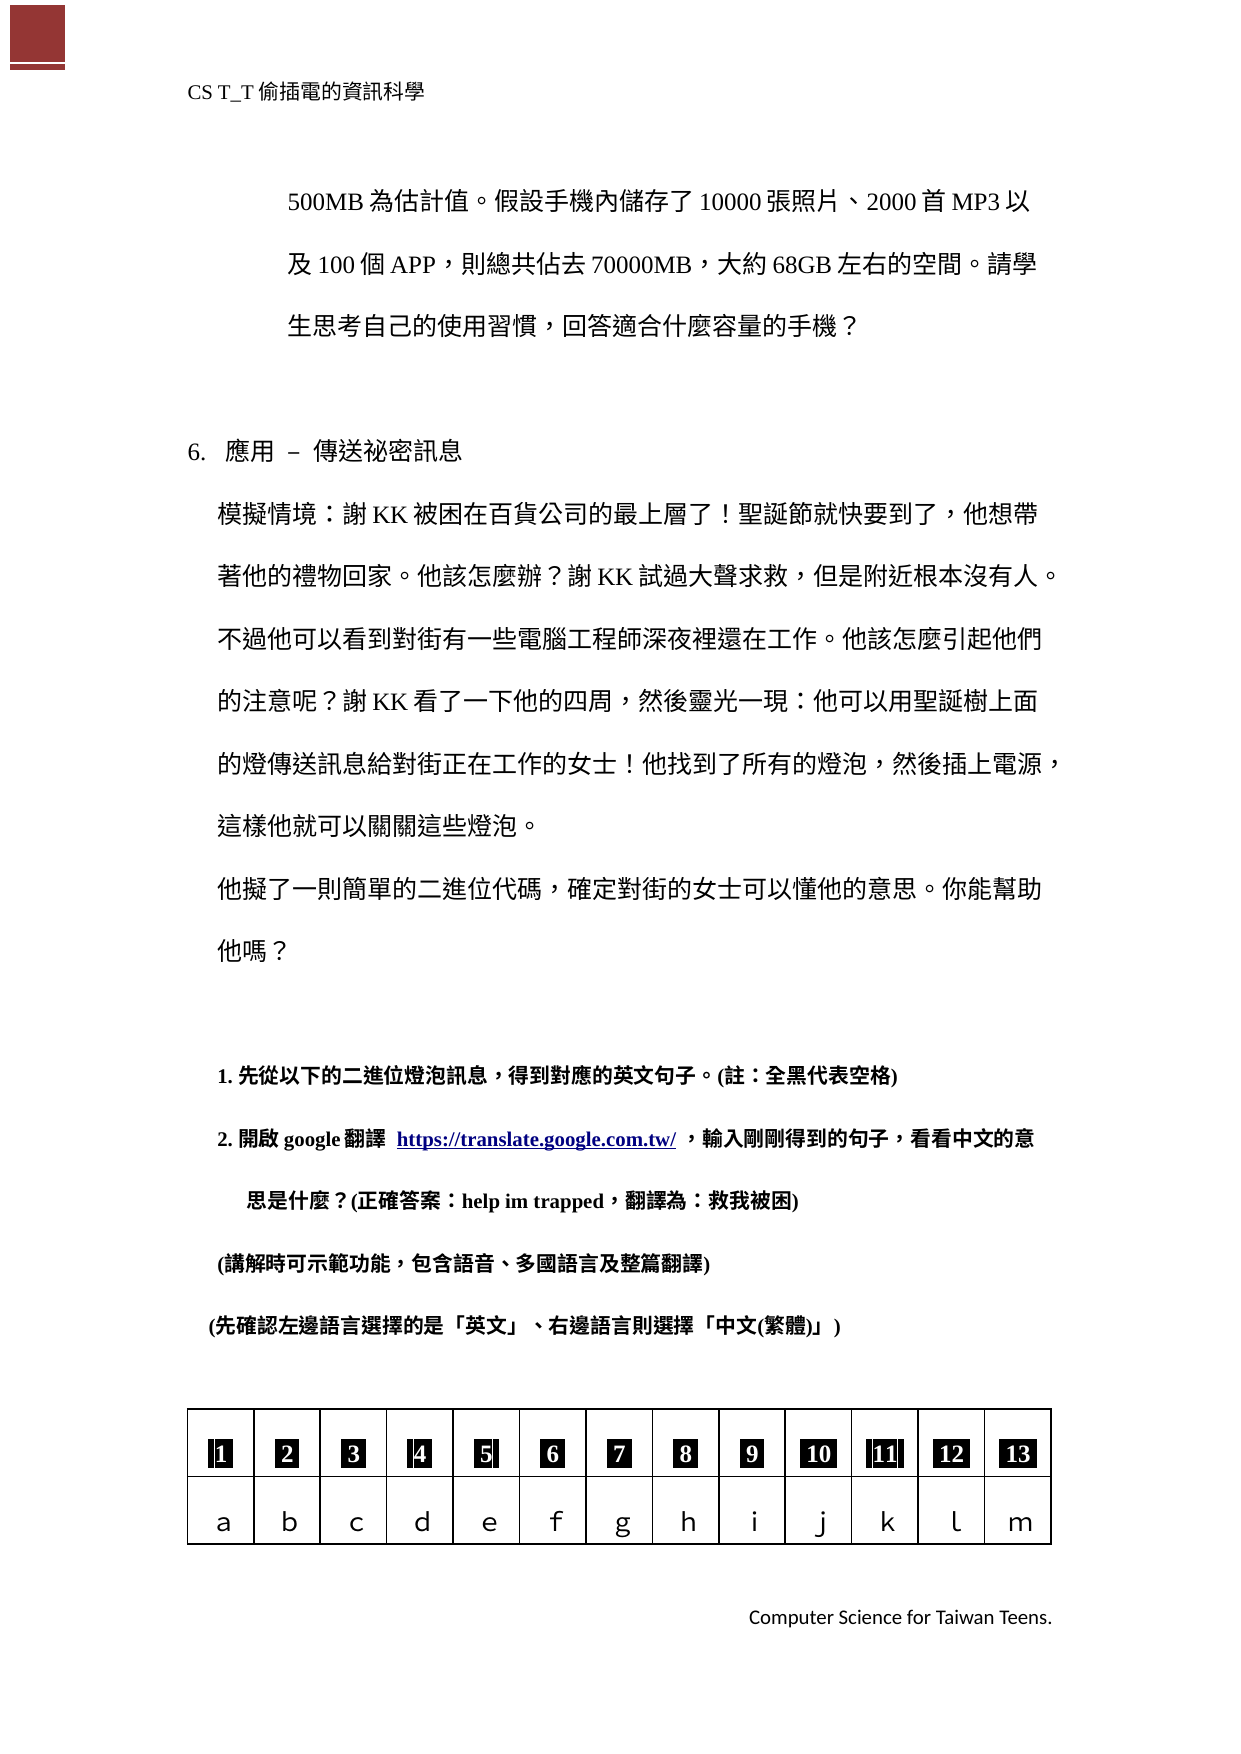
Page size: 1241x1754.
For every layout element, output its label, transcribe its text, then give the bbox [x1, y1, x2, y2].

table_cell ｋ [852, 1477, 917, 1543]
table_header 10 [786, 1410, 851, 1476]
table_header 6 [520, 1410, 585, 1476]
table_cell ｄ [387, 1477, 452, 1543]
table_header 13 [985, 1410, 1050, 1476]
table_header 7 [587, 1410, 652, 1476]
text (先確認左邊語言選擇的是「英文」、右邊語言則選擇「中文(繁體)」) [187, 1283, 1053, 1346]
table_cell ｌ [919, 1477, 984, 1543]
text 1. 先從以下的二進位燈泡訊息，得到對應的英文句子。(註：全黑代表空格) [187, 1033, 1053, 1096]
table_cell ｇ [587, 1477, 652, 1543]
table_header 9 [720, 1410, 784, 1476]
text 2. 開啟google翻譯 https://translate.google.com.tw/ ，輸入剛剛得到的句子，看看中文的意思是什麼？(正確答案：help im trapped，翻譯為：救我被困) [217, 1096, 1053, 1221]
table_cell ｃ [321, 1477, 386, 1543]
table_cell ｊ [786, 1477, 851, 1543]
table_header 8 [653, 1410, 718, 1476]
table_cell ｅ [454, 1477, 519, 1543]
table_header 2 [255, 1410, 319, 1476]
table_cell ｆ [520, 1477, 585, 1543]
table_header 3 [321, 1410, 386, 1476]
table_header 1 [188, 1410, 253, 1476]
table_cell ａ [188, 1477, 253, 1543]
text (講解時可示範功能，包含語音、多國語言及整篇翻譯) [217, 1221, 1053, 1283]
table_header 4 [387, 1410, 452, 1476]
table_cell ｈ [653, 1477, 718, 1543]
table_header 11 [852, 1410, 917, 1476]
table_header 12 [919, 1410, 984, 1476]
table_cell ｉ [720, 1477, 784, 1543]
table_cell ｍ [985, 1477, 1050, 1543]
text 模擬情境：謝KK被困在百貨公司的最上層了！聖誕節就快要到了，他想帶著他的禮物回家。他該怎麼辦？謝KK試過大聲求救，但是附近根本沒有人。不過他可以看到對街有一些電腦工程師深夜裡還在工作。他該怎麼引起他們的注意呢？謝KK看了一下他的四周，然後靈光一現：他可以用聖誕樹上面的燈傳送訊息給對街正在工作的女士！他找到了所有的燈泡，然後插上電源，這樣他就可以關關這些燈泡。 他擬了一則簡單的二進位代碼，確定對街的女士可以懂他的意思。你能幫助他嗎？ [217, 471, 1053, 971]
list 應用 – 傳送祕密訊息 [187, 408, 1053, 471]
list 500MB為估計值。假設手機內儲存了10000張照片、2000首MP3以及100個APP，則總共佔去70000MB，大約68GB左右的空間。請學生思考自己的使用習慣，回答適合什麼容量的手機？ [237, 158, 1053, 346]
table_header 5 [454, 1410, 519, 1476]
table_cell ｂ [255, 1477, 319, 1543]
